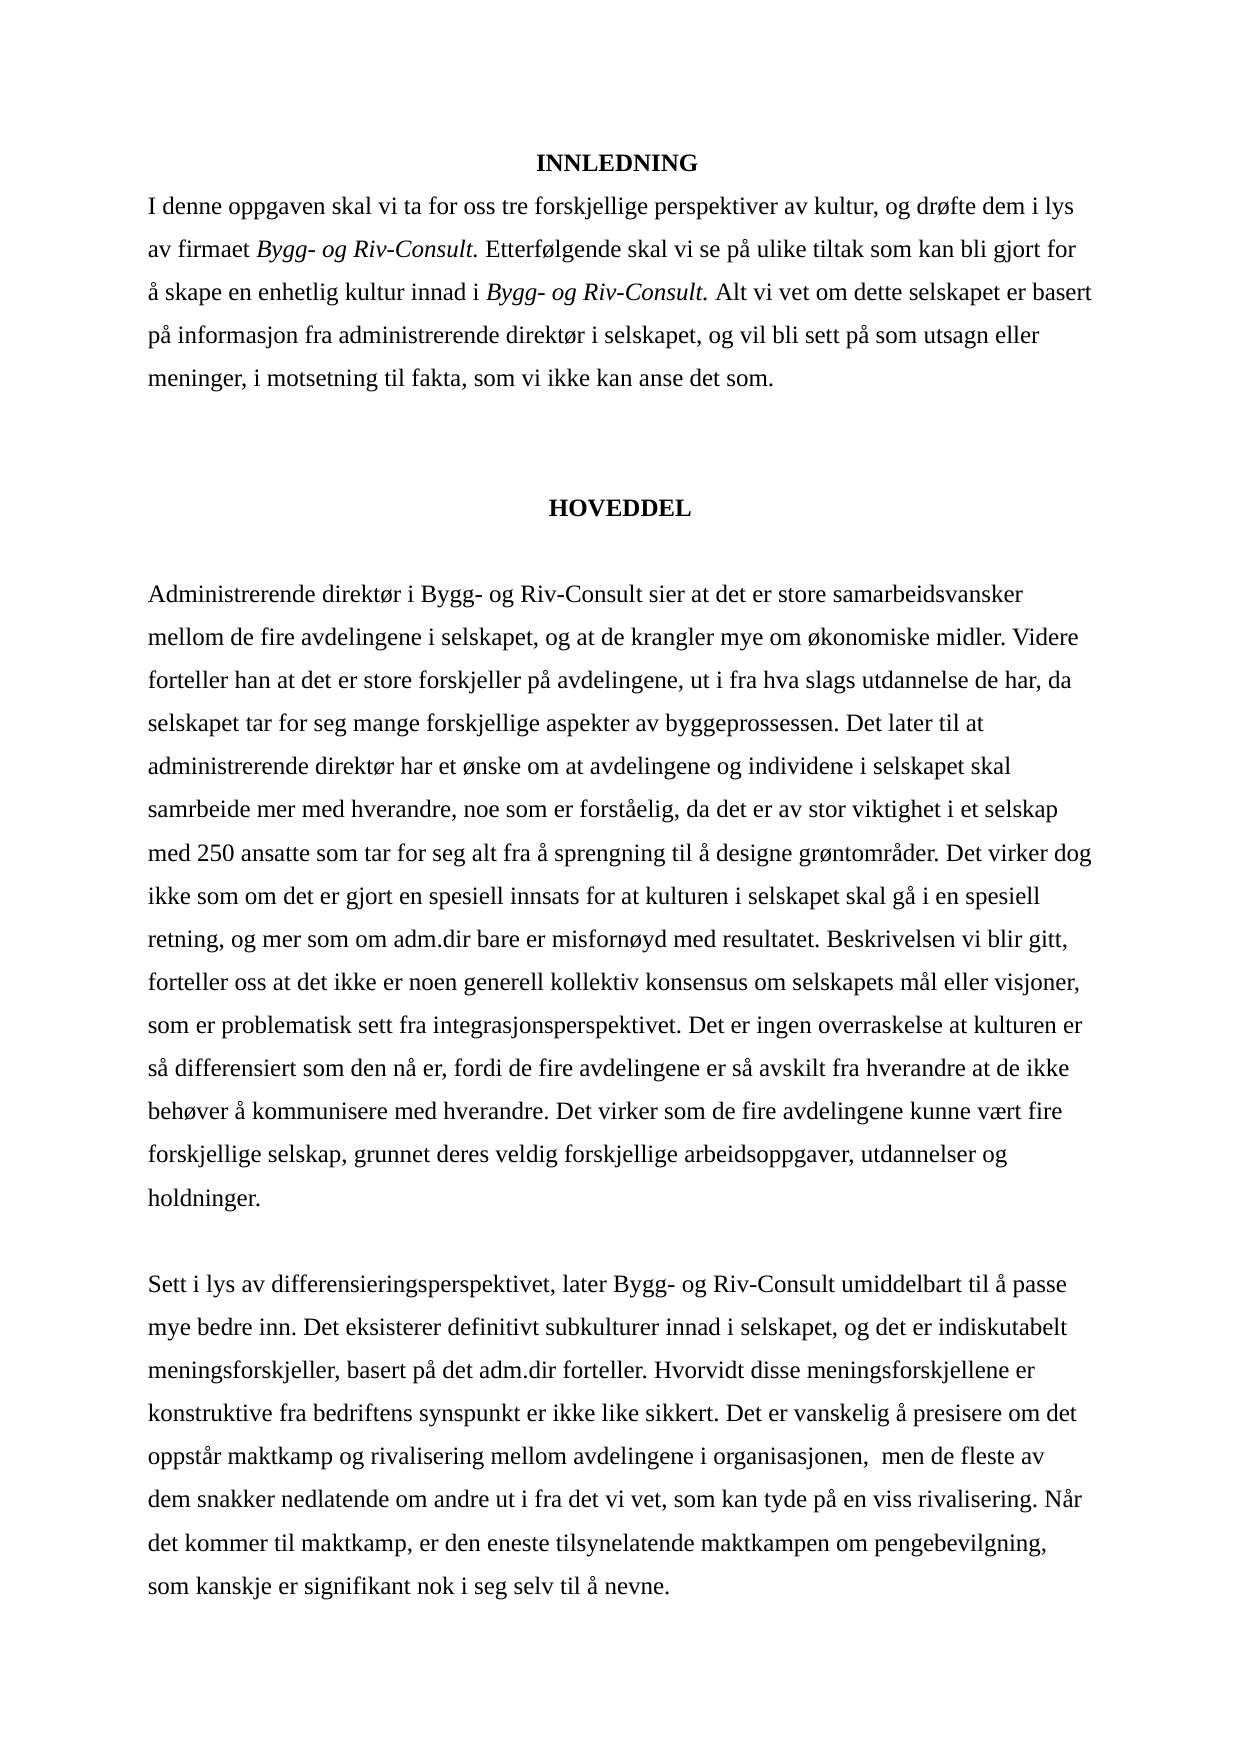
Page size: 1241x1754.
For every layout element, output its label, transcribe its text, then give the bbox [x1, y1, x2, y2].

text I denne oppgaven skal vi ta for oss tre forskjellige perspektiver av kultur, og drøfte dem i lys av firmaet Bygg- og Riv-Consult. Etterfølgende skal vi se på ulike tiltak som kan bli gjort for å skape en enhetlig kultur innad i Bygg- og Riv-Consult. Alt vi vet om dette selskapet er basert på informasjon fra administrerende direktør i selskapet, og vil bli sett på som utsagn eller meninger, i motsetning til fakta, som vi ikke kan anse det som. [148, 191, 1093, 392]
text HOVEDDEL [148, 493, 1093, 521]
text Sett i lys av differensieringsperspektivet, later Bygg- og Riv-Consult umiddelbart til å passe mye bedre inn. Det eksisterer definitivt subkulturer innad i selskapet, og det er indiskutabelt meningsforskjeller, basert på det adm.dir forteller. Hvorvidt disse meningsforskjellene er konstruktive fra bedriftens synspunkt er ikke like sikkert. Det er vanskelig å presisere om det oppstår maktkamp og rivalisering mellom avdelingene i organisasjonen, men de fleste av dem snakker nedlatende om andre ut i fra det vi vet, som kan tyde på en viss rivalisering. Når det kommer til maktkamp, er den eneste tilsynelatende maktkampen om pengebevilgning, som kanskje er signifikant nok i seg selv til å nevne. [148, 1269, 1093, 1599]
text INNLEDNING [148, 148, 1093, 176]
text Administrerende direktør i Bygg- og Riv-Consult sier at det er store samarbeidsvansker mellom de fire avdelingene i selskapet, og at de krangler mye om økonomiske midler. Videre forteller han at det er store forskjeller på avdelingene, ut i fra hva slags utdannelse de har, da selskapet tar for seg mange forskjellige aspekter av byggeprossessen. Det later til at administrerende direktør har et ønske om at avdelingene og individene i selskapet skal samrbeide mer med hverandre, noe som er forståelig, da det er av stor viktighet i et selskap med 250 ansatte som tar for seg alt fra å sprengning til å designe grøntområder. Det virker dog ikke som om det er gjort en spesiell innsats for at kulturen i selskapet skal gå i en spesiell retning, og mer som om adm.dir bare er misfornøyd med resultatet. Beskrivelsen vi blir gitt, forteller oss at det ikke er noen generell kollektiv konsensus om selskapets mål eller visjoner, som er problematisk sett fra integrasjonsperspektivet. Det er ingen overraskelse at kulturen er så differensiert som den nå er, fordi de fire avdelingene er så avskilt fra hverandre at de ikke behøver å kommunisere med hverandre. Det virker som de fire avdelingene kunne vært fire forskjellige selskap, grunnet deres veldig forskjellige arbeidsoppgaver, utdannelser og holdninger. [148, 579, 1093, 1211]
